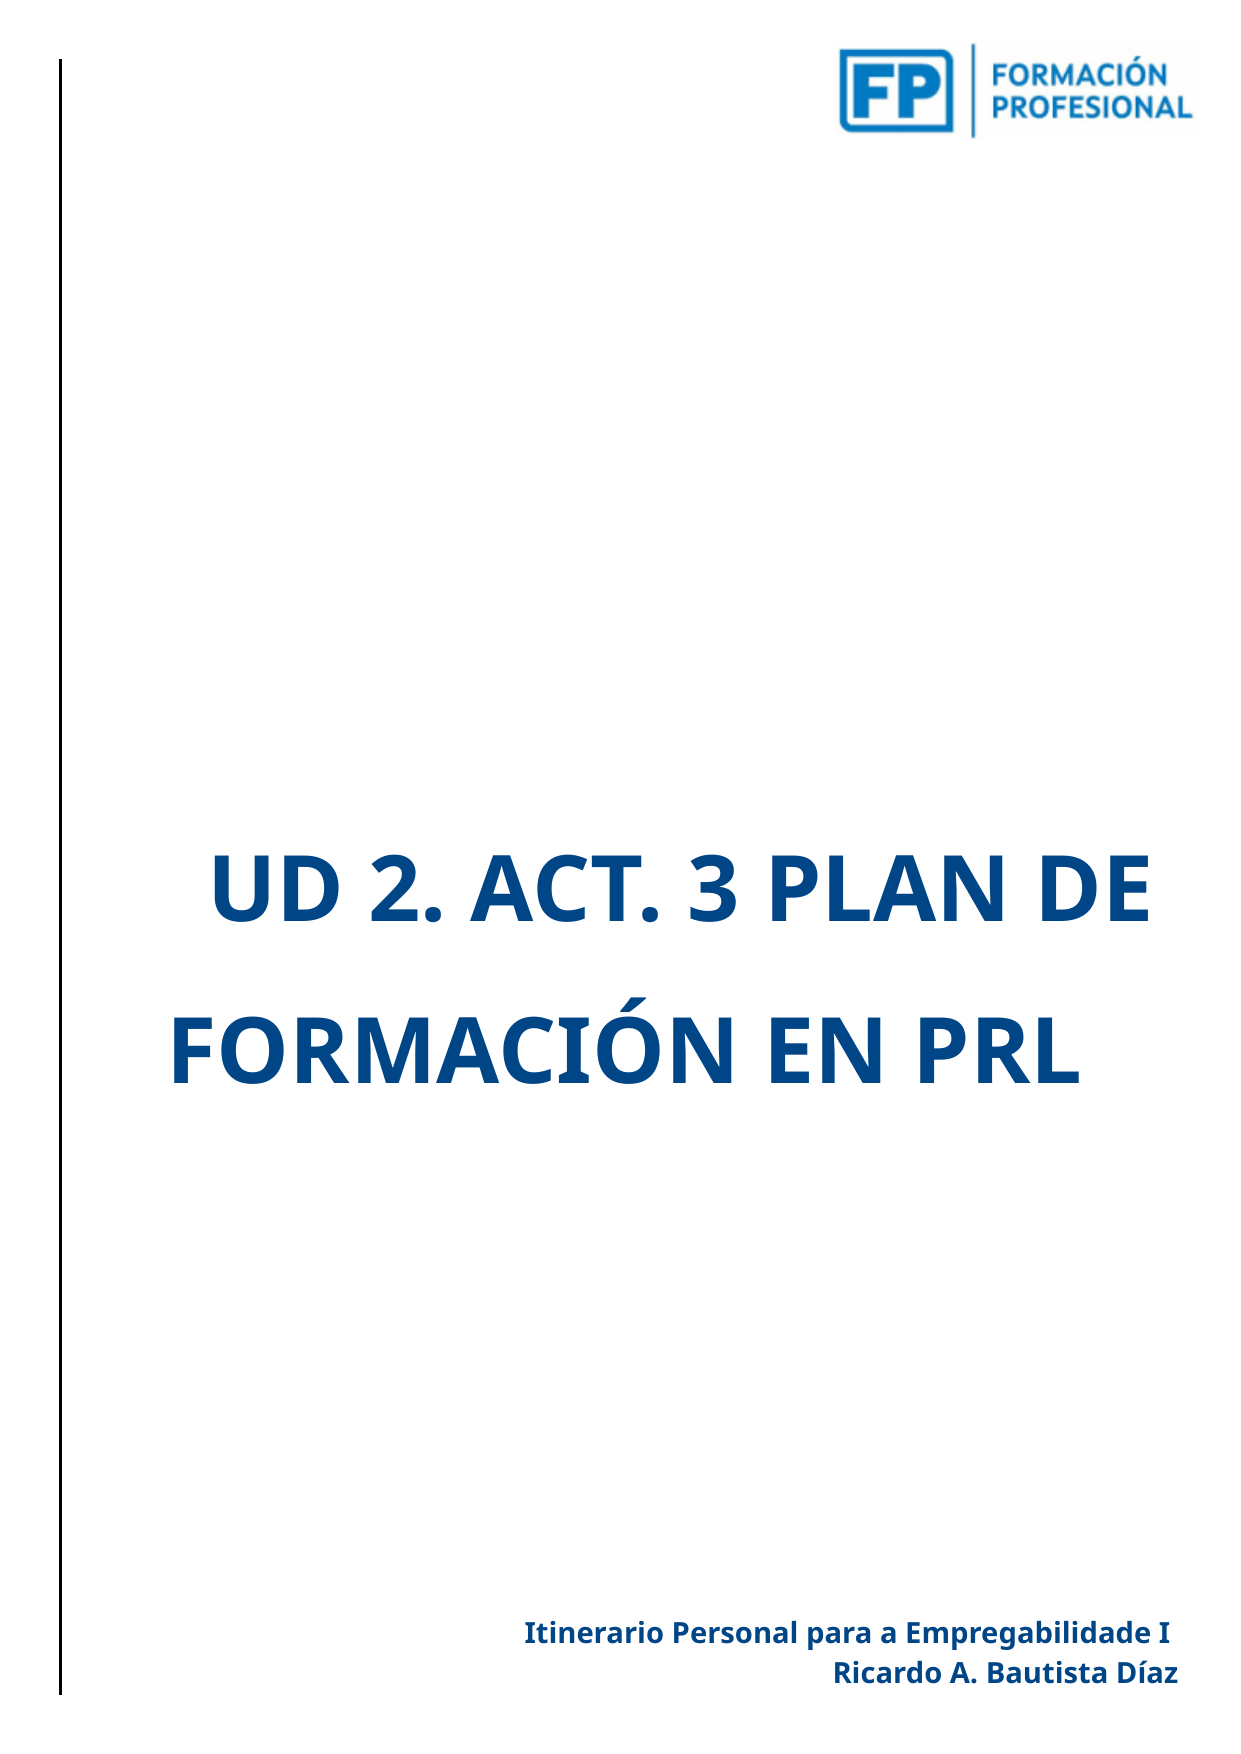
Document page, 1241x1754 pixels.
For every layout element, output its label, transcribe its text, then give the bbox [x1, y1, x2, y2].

subtitle FORMACIÓN EN PRL [65, 986, 1178, 1111]
subtitle UD 2. ACT. 3 PLAN DE [65, 823, 1178, 948]
picture [834, 39, 1197, 139]
